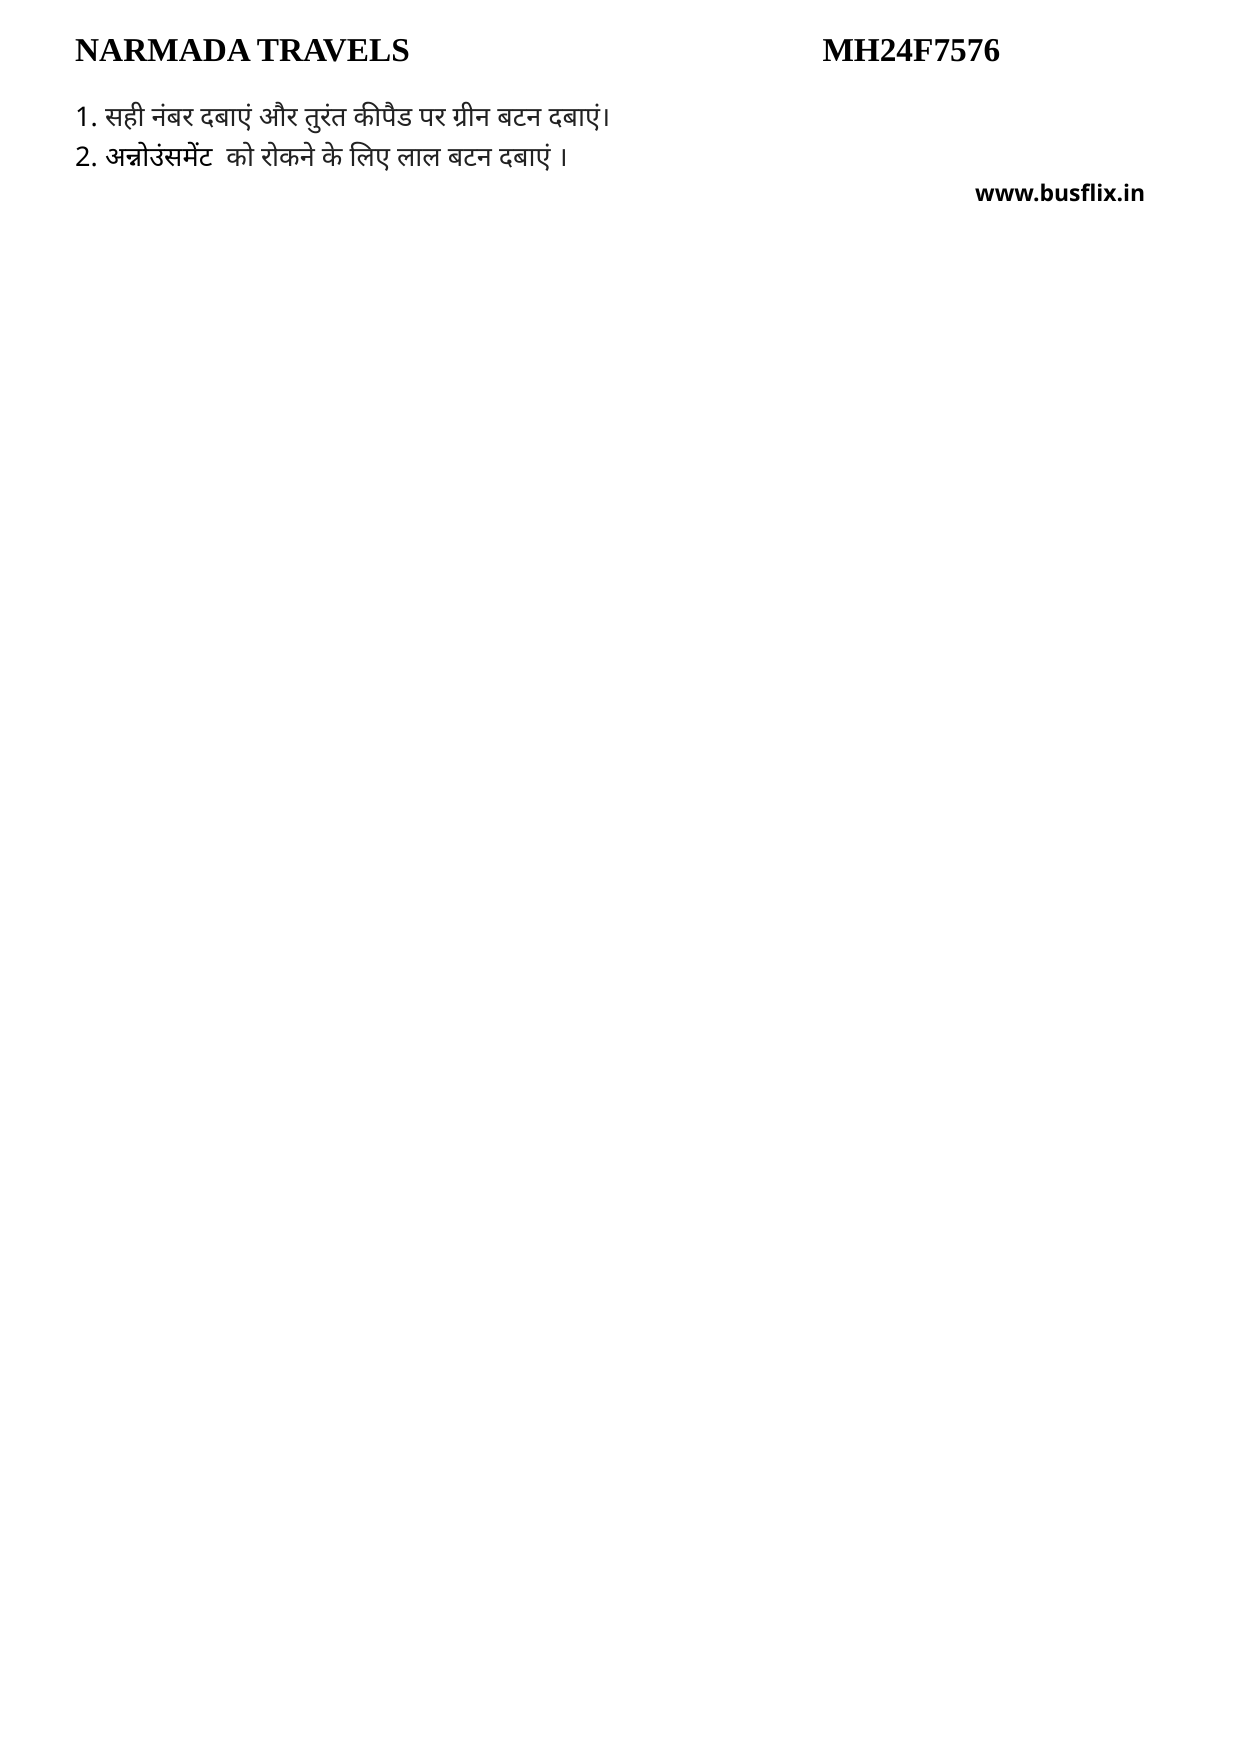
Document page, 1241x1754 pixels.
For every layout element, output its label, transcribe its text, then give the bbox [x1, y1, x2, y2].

text 1. सही नंबर दबाएं और तुरंत कीपैड पर ग्रीन बटन दबाएं। [75, 97, 1165, 137]
text 2. अन्नोउंसमेंट को रोकने के लिए लाल बटन दबाएं । [75, 137, 1165, 177]
text www.busflix.in [75, 177, 1165, 208]
